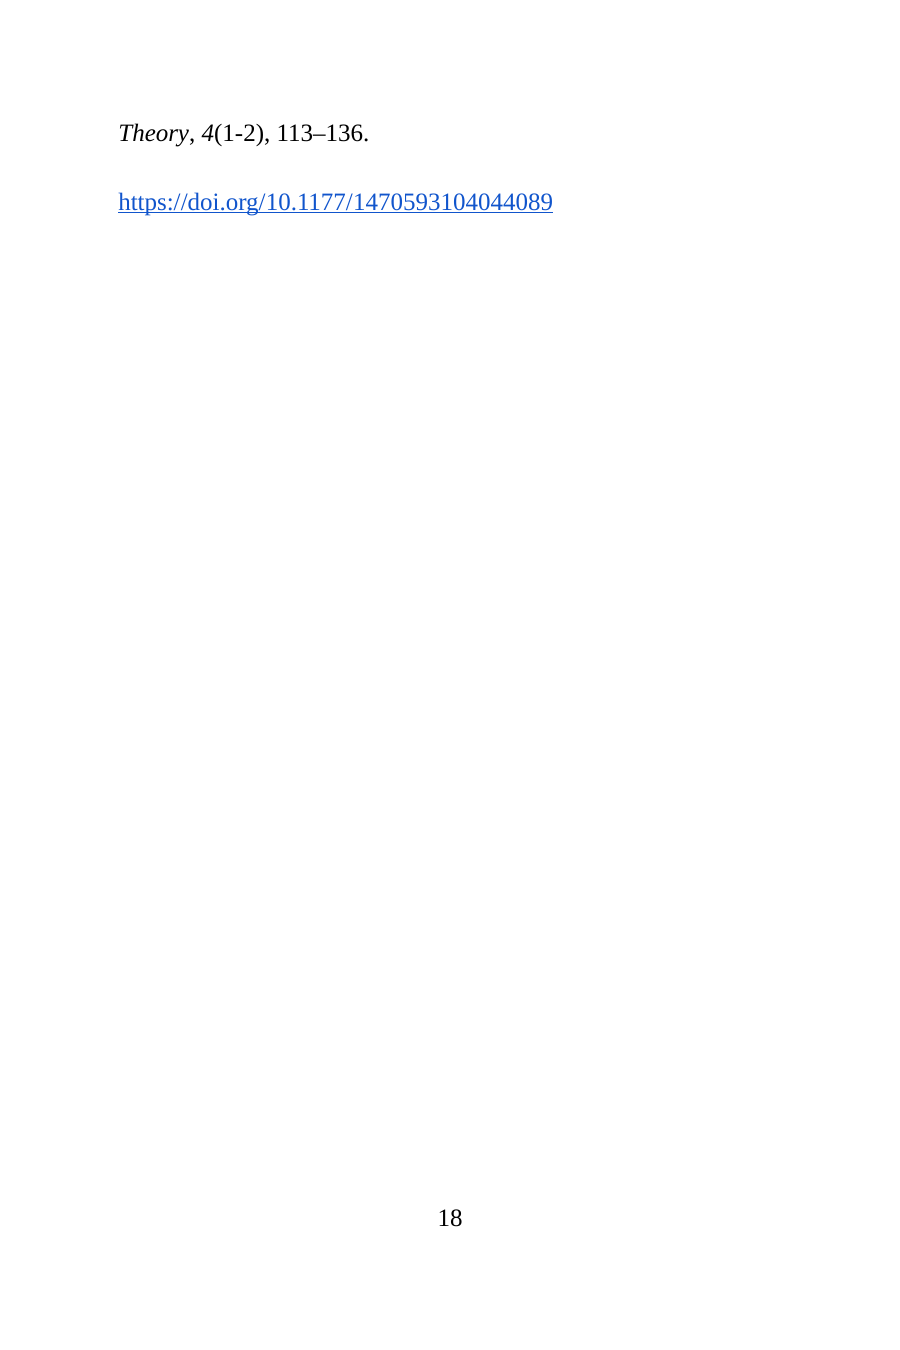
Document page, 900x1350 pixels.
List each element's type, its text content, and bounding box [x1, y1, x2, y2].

text Theory, 4(1-2), 113–136. https://doi.org/10.1177/1470593104044089 [43, 118, 782, 216]
